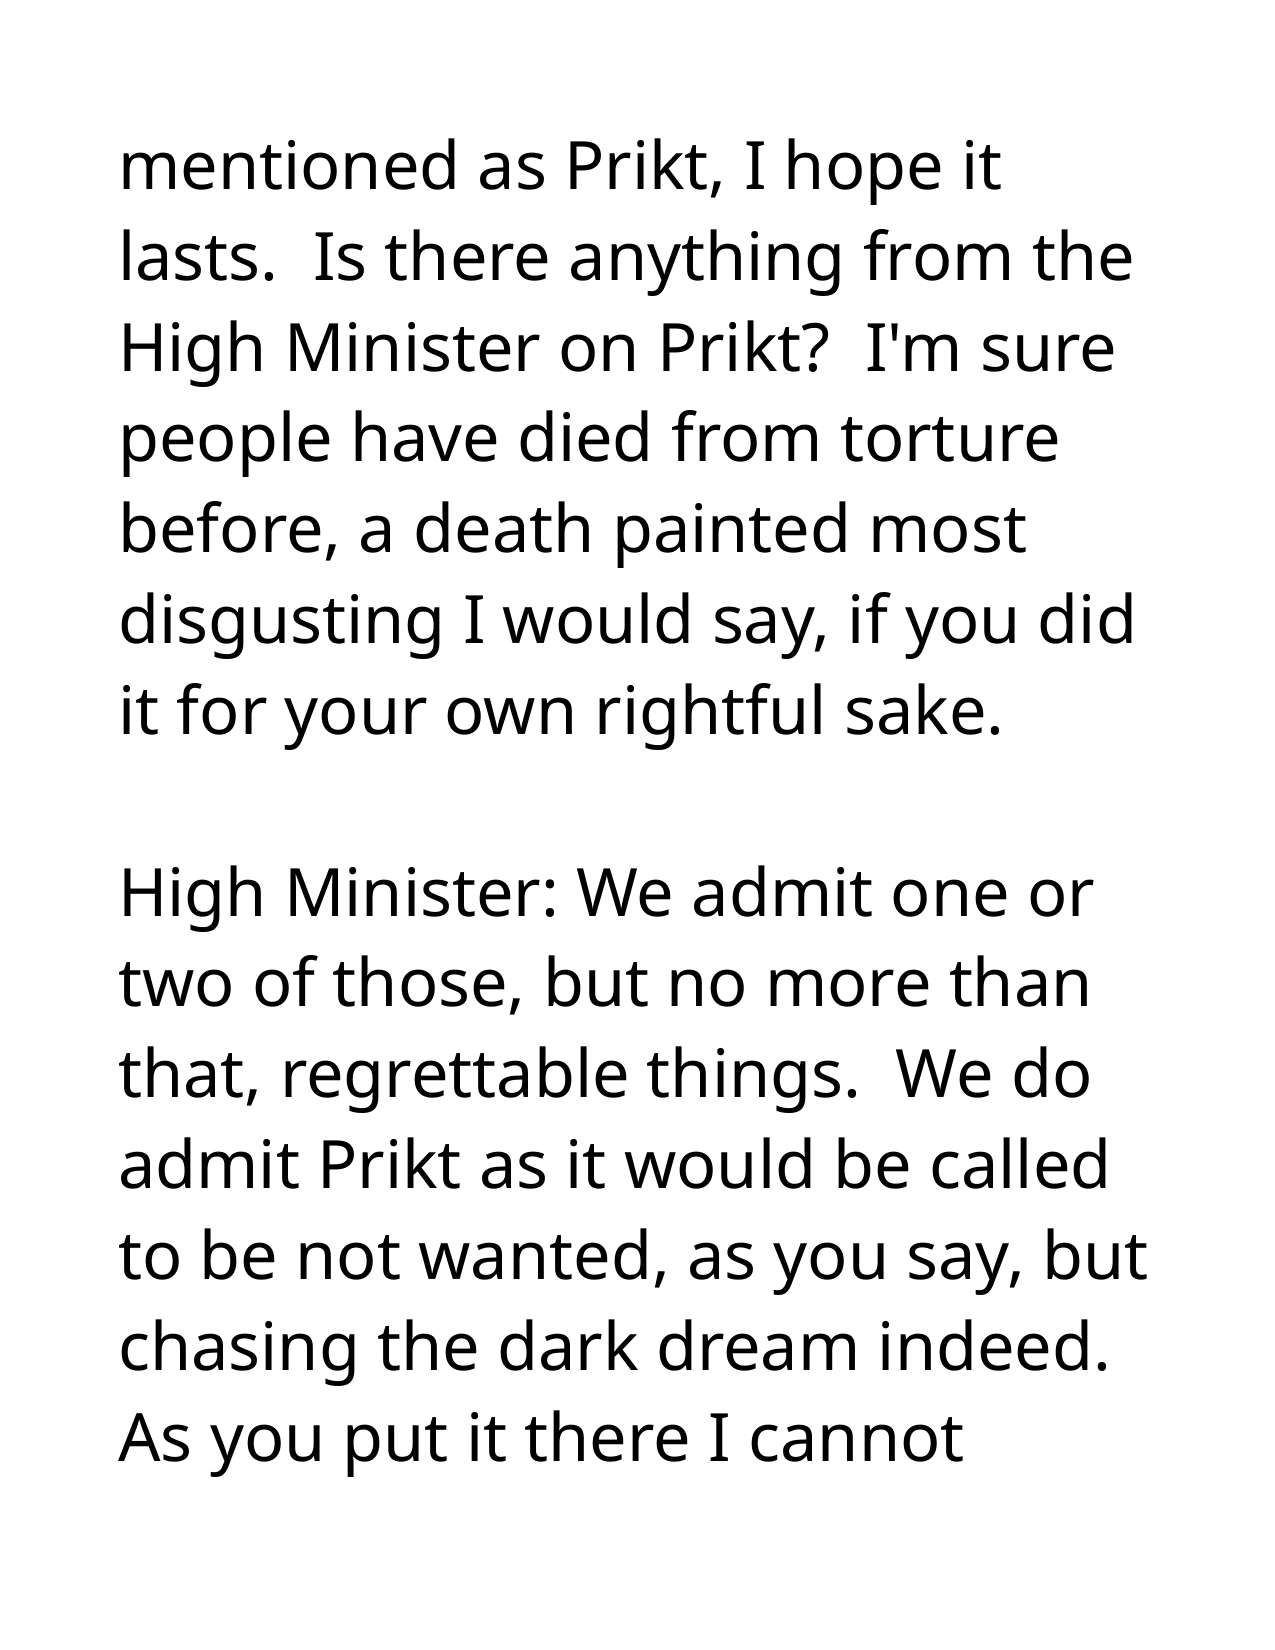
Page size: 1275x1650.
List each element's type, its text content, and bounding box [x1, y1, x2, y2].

text mentioned as Prikt, I hope it lasts. Is there anything from the High Minister on Prikt? I'm sure people have died from torture before, a death painted most disgusting I would say, if you did it for your own rightful sake. [118, 118, 1157, 754]
text High Minister: We admit one or two of those, but no more than that, regrettable things. We do admit Prikt as it would be called to be not wanted, as you say, but chasing the dark dream indeed. As you put it there I cannot [118, 845, 1157, 1481]
